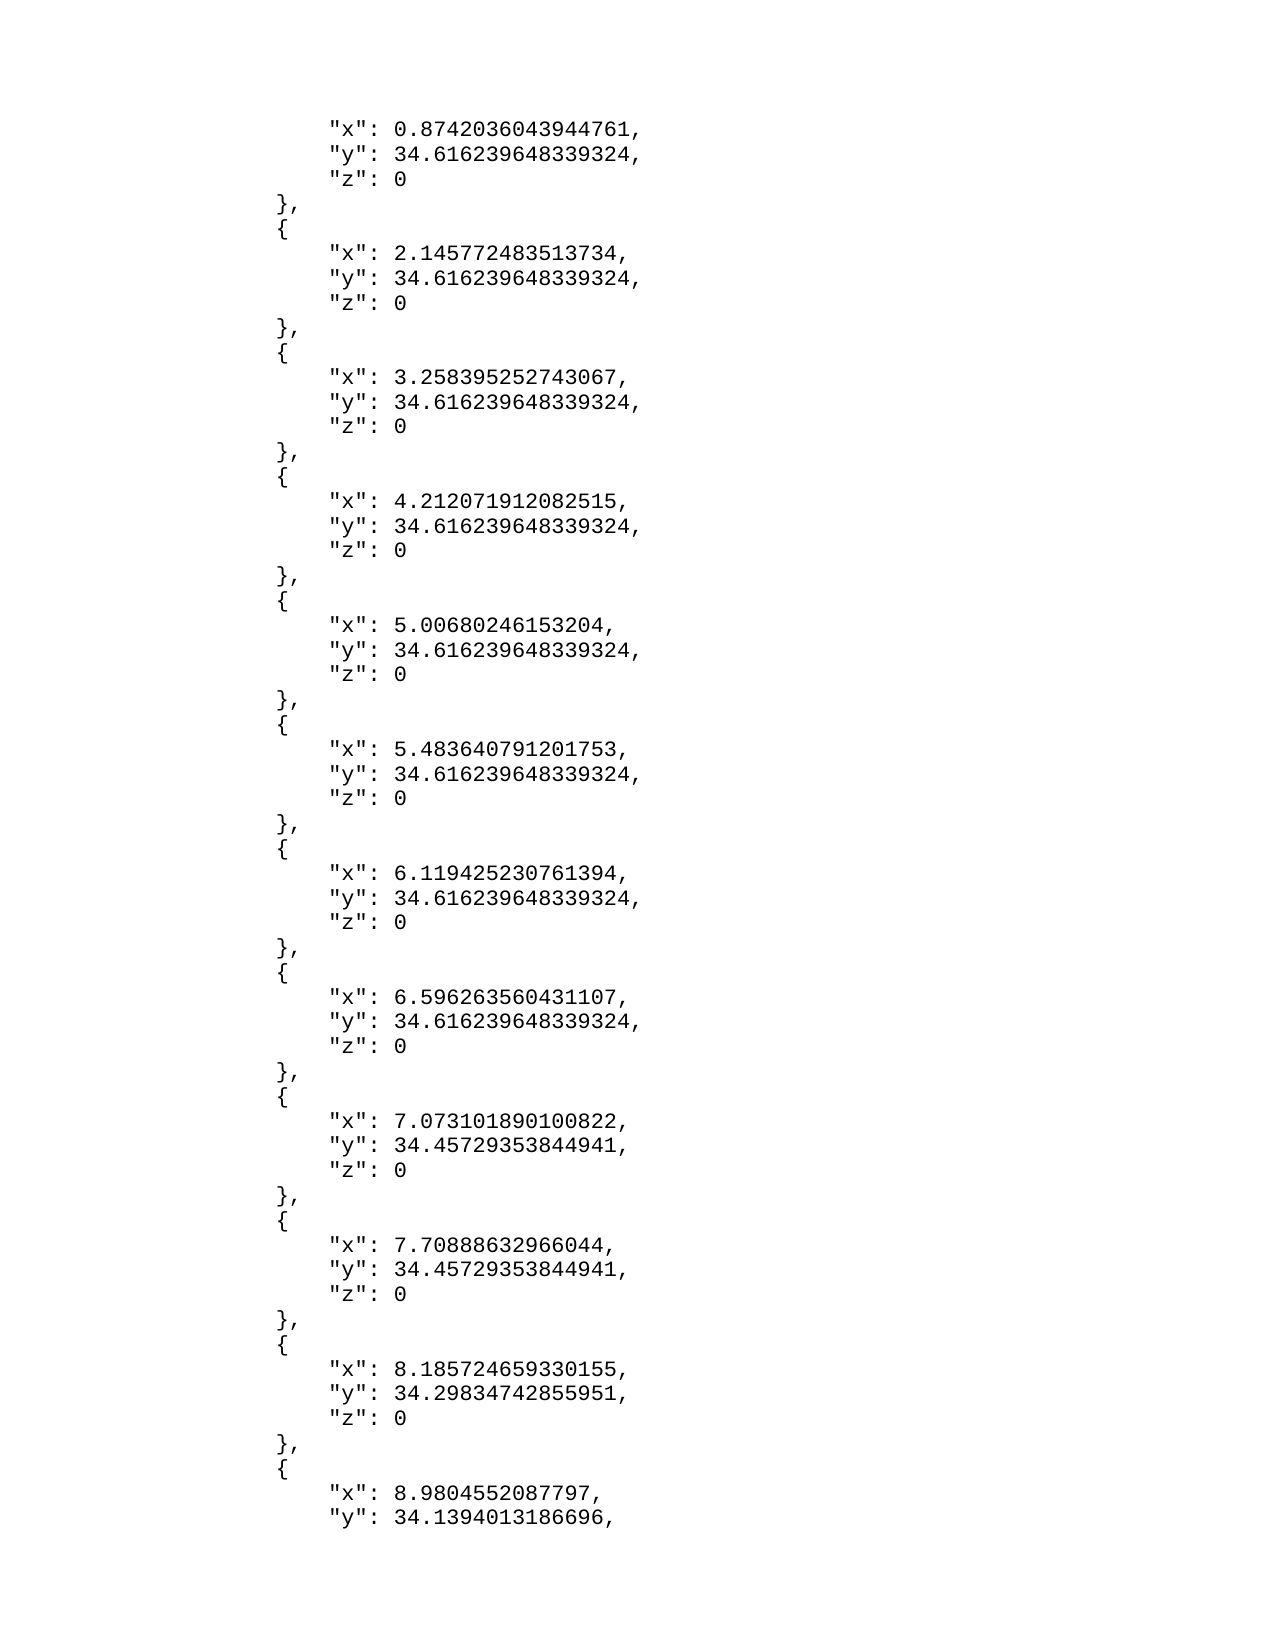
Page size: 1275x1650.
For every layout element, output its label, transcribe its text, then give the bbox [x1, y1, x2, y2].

text { [118, 837, 1157, 862]
text "x": 5.00680246153204, [118, 614, 1157, 639]
text }, [118, 1184, 1157, 1209]
text "y": 34.616239648339324, [118, 639, 1157, 663]
text "y": 34.616239648339324, [118, 1011, 1157, 1035]
text "y": 34.616239648339324, [118, 515, 1157, 539]
text }, [118, 1308, 1157, 1333]
text }, [118, 1432, 1157, 1457]
text "z": 0 [118, 1159, 1157, 1184]
text }, [118, 688, 1157, 713]
text "x": 7.073101890100822, [118, 1110, 1157, 1134]
text "z": 0 [118, 911, 1157, 936]
text "y": 34.45729353844941, [118, 1258, 1157, 1283]
text "x": 7.70888632966044, [118, 1234, 1157, 1258]
text "y": 34.616239648339324, [118, 267, 1157, 292]
text "x": 6.119425230761394, [118, 862, 1157, 887]
text }, [118, 1060, 1157, 1085]
text { [118, 713, 1157, 738]
text "x": 0.8742036043944761, [118, 118, 1157, 143]
text }, [118, 812, 1157, 837]
text }, [118, 192, 1157, 217]
text "x": 6.596263560431107, [118, 986, 1157, 1011]
text "y": 34.29834742855951, [118, 1382, 1157, 1407]
text "z": 0 [118, 1407, 1157, 1432]
text { [118, 961, 1157, 986]
text "z": 0 [118, 1283, 1157, 1308]
text "z": 0 [118, 787, 1157, 812]
text "x": 2.145772483513734, [118, 242, 1157, 267]
text "x": 5.483640791201753, [118, 738, 1157, 763]
text }, [118, 316, 1157, 341]
text { [118, 1457, 1157, 1482]
text }, [118, 936, 1157, 961]
text { [118, 341, 1157, 366]
text "x": 4.212071912082515, [118, 490, 1157, 515]
text "z": 0 [118, 168, 1157, 192]
text }, [118, 564, 1157, 589]
text { [118, 1209, 1157, 1234]
text "y": 34.45729353844941, [118, 1134, 1157, 1159]
text "z": 0 [118, 663, 1157, 688]
text "y": 34.1394013186696, [118, 1506, 1157, 1531]
text "z": 0 [118, 292, 1157, 316]
text { [118, 1085, 1157, 1110]
text "x": 3.258395252743067, [118, 366, 1157, 391]
text "z": 0 [118, 416, 1157, 440]
text }, [118, 440, 1157, 465]
text "y": 34.616239648339324, [118, 143, 1157, 168]
text "y": 34.616239648339324, [118, 391, 1157, 416]
text "z": 0 [118, 539, 1157, 564]
text { [118, 217, 1157, 242]
text "x": 8.185724659330155, [118, 1358, 1157, 1382]
text "x": 8.9804552087797, [118, 1482, 1157, 1506]
text "y": 34.616239648339324, [118, 887, 1157, 911]
text { [118, 589, 1157, 614]
text "y": 34.616239648339324, [118, 763, 1157, 787]
text { [118, 1333, 1157, 1358]
text "z": 0 [118, 1035, 1157, 1060]
text { [118, 465, 1157, 490]
